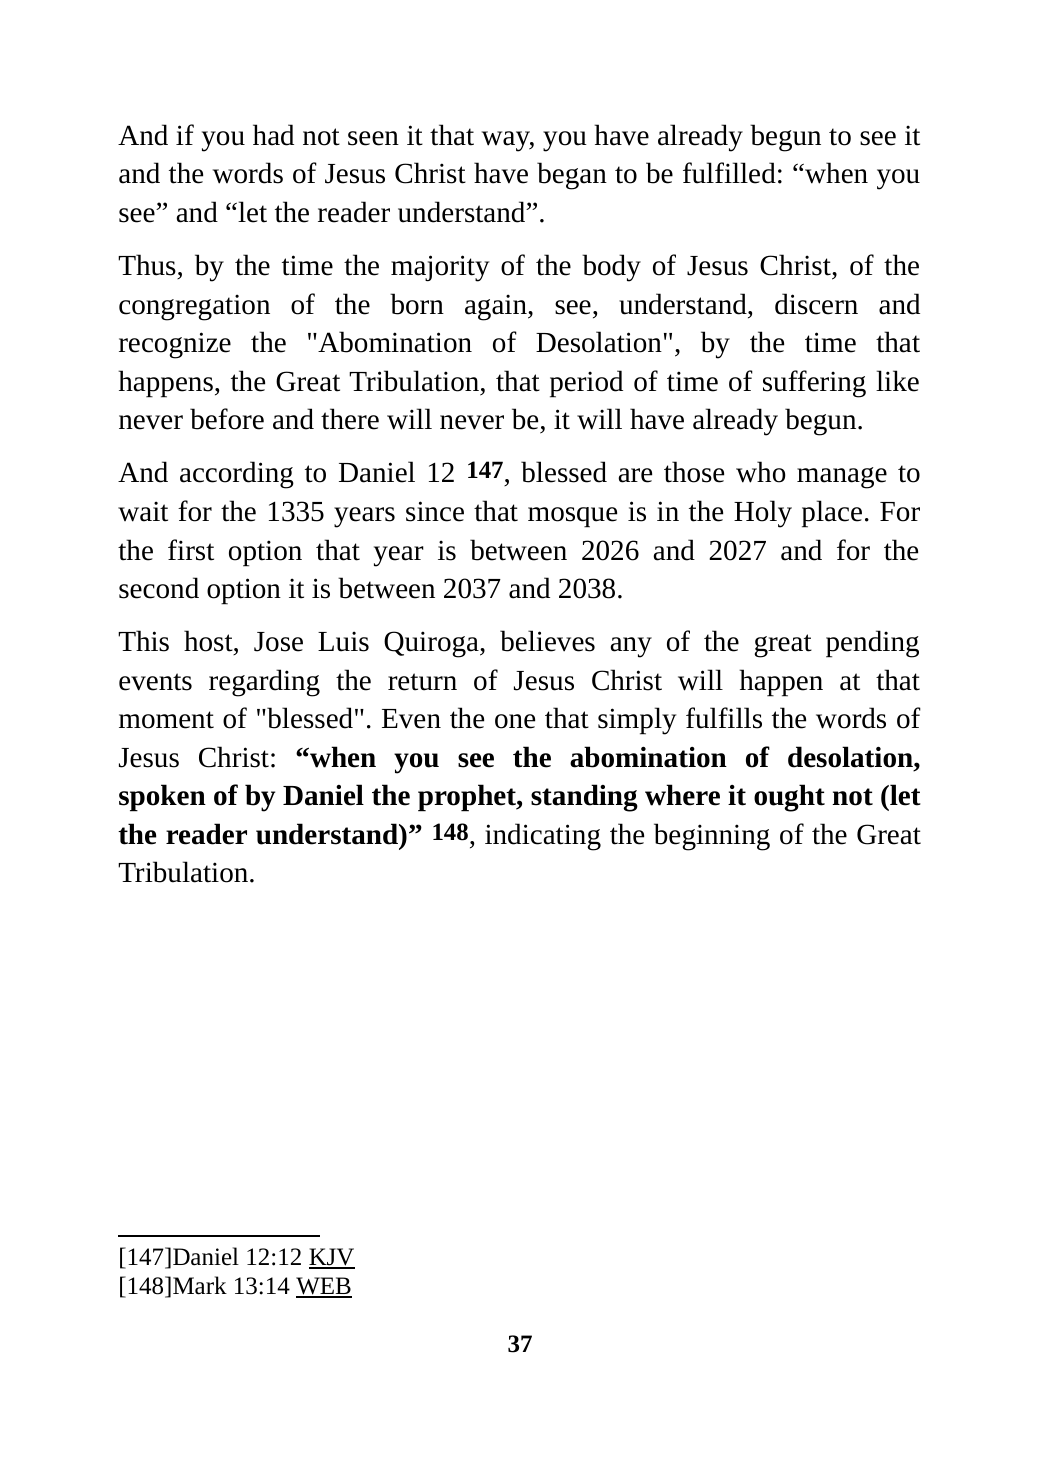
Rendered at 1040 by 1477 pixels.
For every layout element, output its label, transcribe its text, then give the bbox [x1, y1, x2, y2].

text Daniel 12:12 KJV [118, 1242, 921, 1271]
text This host, Jose Luis Quiroga, believes any of the great pending events regarding the return of Jesus Christ will happen at that moment of "blessed". Even the one that simply fulfills the words of Jesus Christ: “when you see the abomination of desolation, spoken of by Daniel the prophet, standing where it ought not (let the reader understand)” , indicating the beginning of the Great Tribulation. [118, 624, 921, 889]
text And if you had not seen it that way, you have already begun to see it and the words of Jesus Christ have began to be fulfilled: “when you see” and “let the reader understand”. [118, 118, 921, 229]
text And according to Daniel 12 , blessed are those who manage to wait for the 1335 years since that mosque is in the Holy place. For the first option that year is between 2026 and 2027 and for the second option it is between 2037 and 2038. [118, 456, 921, 605]
text Mark 13:14 WEB [118, 1271, 921, 1300]
text Thus, by the time the majority of the body of Jesus Christ, of the congregation of the born again, see, understand, discern and recognize the "Abomination of Desolation", by the time that happens, the Great Tribulation, that period of time of suffering like never before and there will never be, it will have already begun. [118, 248, 921, 436]
